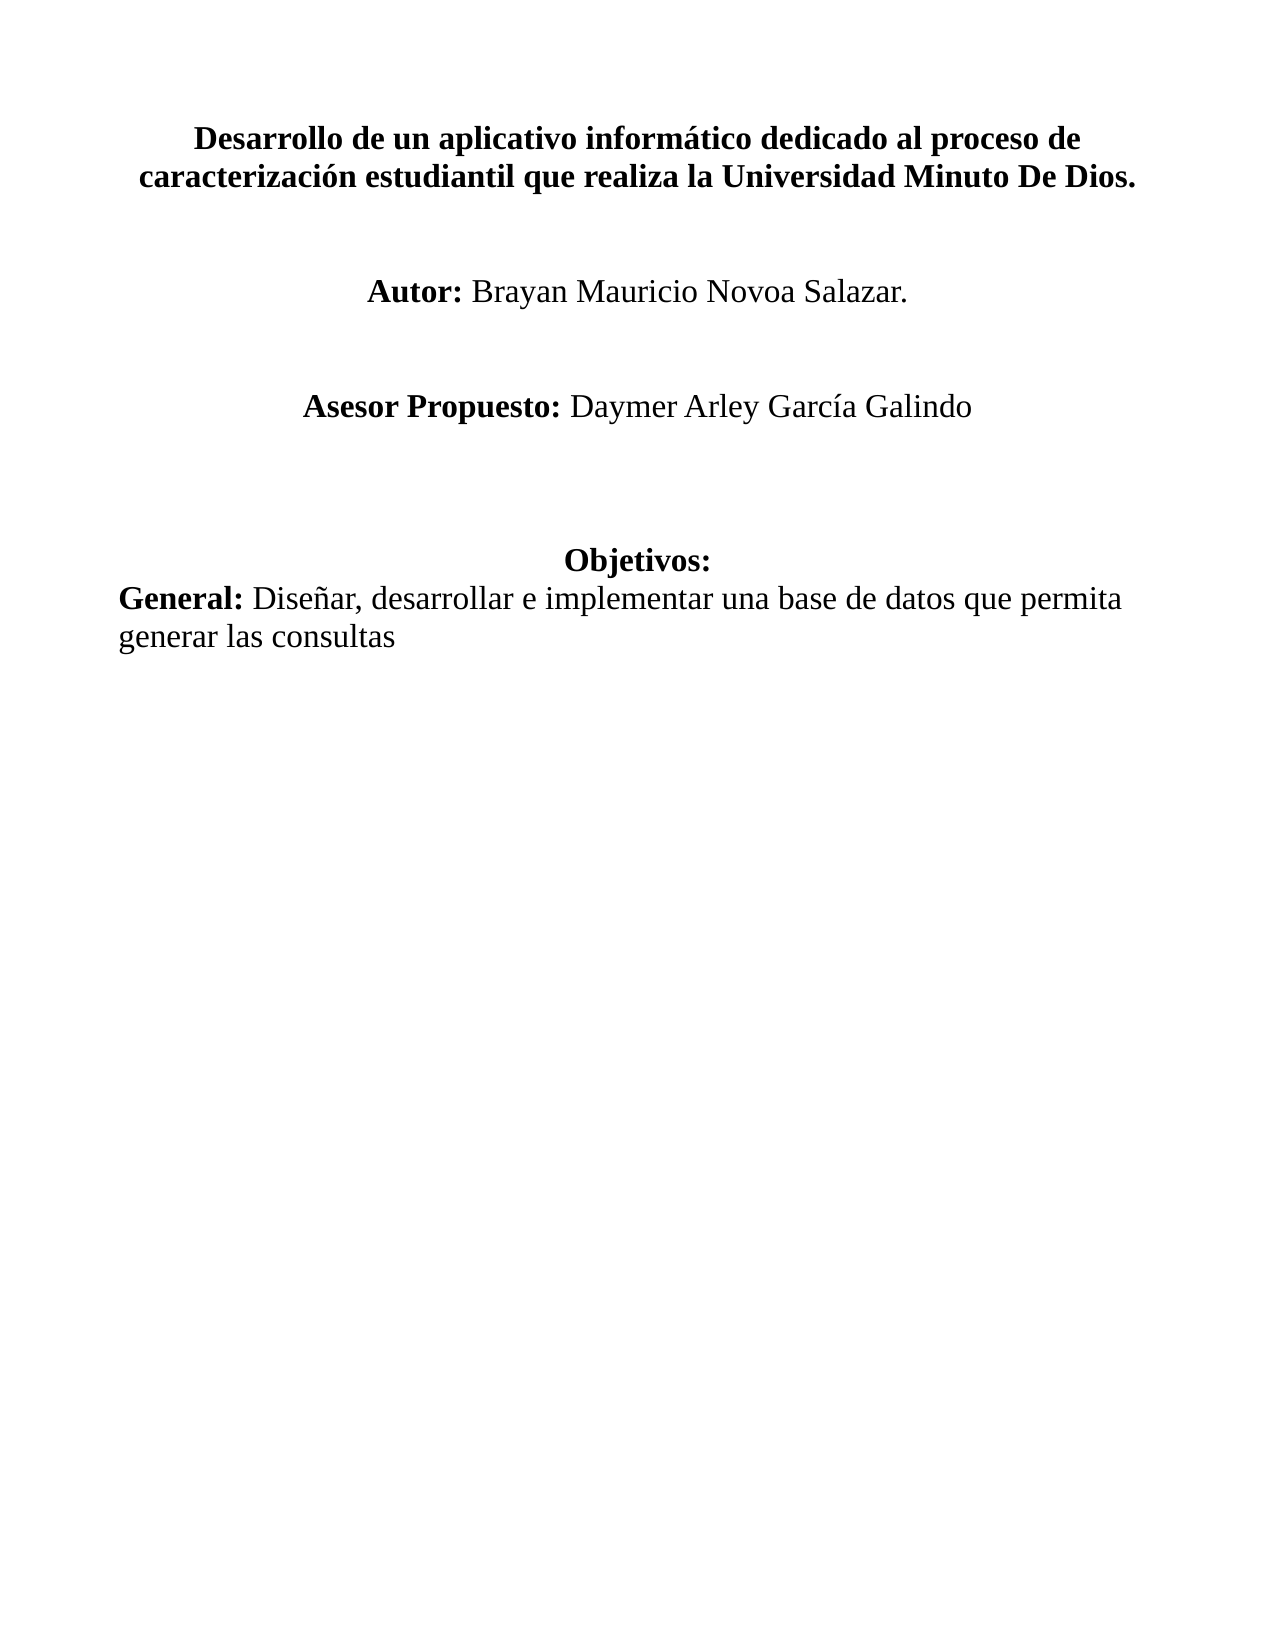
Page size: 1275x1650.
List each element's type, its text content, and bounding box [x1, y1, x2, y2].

text Desarrollo de un aplicativo informático dedicado al proceso de caracterización estudiantil que realiza la Universidad Minuto De Dios. [118, 118, 1157, 195]
text Objetivos: [118, 540, 1157, 578]
text General: Diseñar, desarrollar e implementar una base de datos que permita generar las consultas [118, 578, 1157, 655]
text Asesor Propuesto: Daymer Arley García Galindo [118, 386, 1157, 425]
text Autor: Brayan Mauricio Novoa Salazar. [118, 271, 1157, 310]
